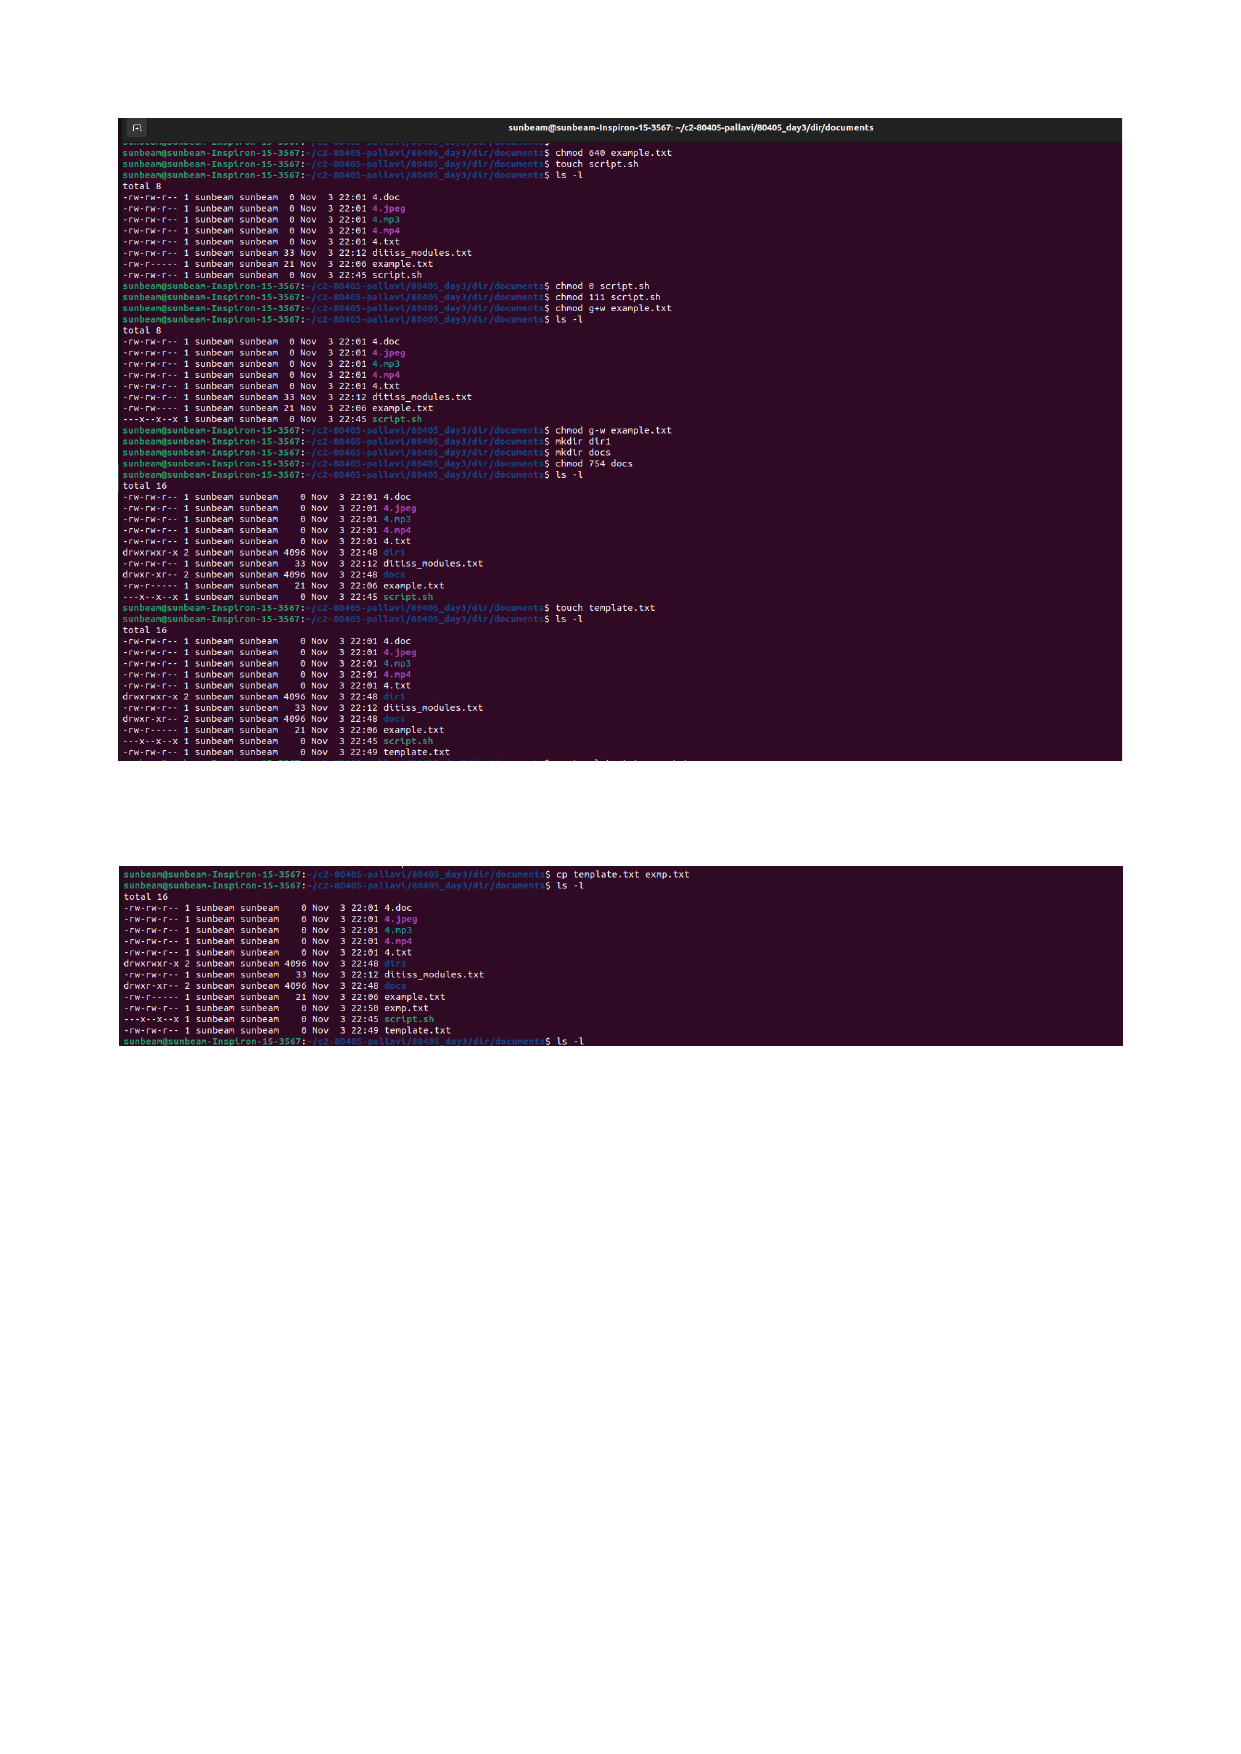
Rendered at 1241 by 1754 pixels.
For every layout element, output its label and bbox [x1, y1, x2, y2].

picture [119, 866, 1123, 1046]
picture [118, 118, 1123, 761]
